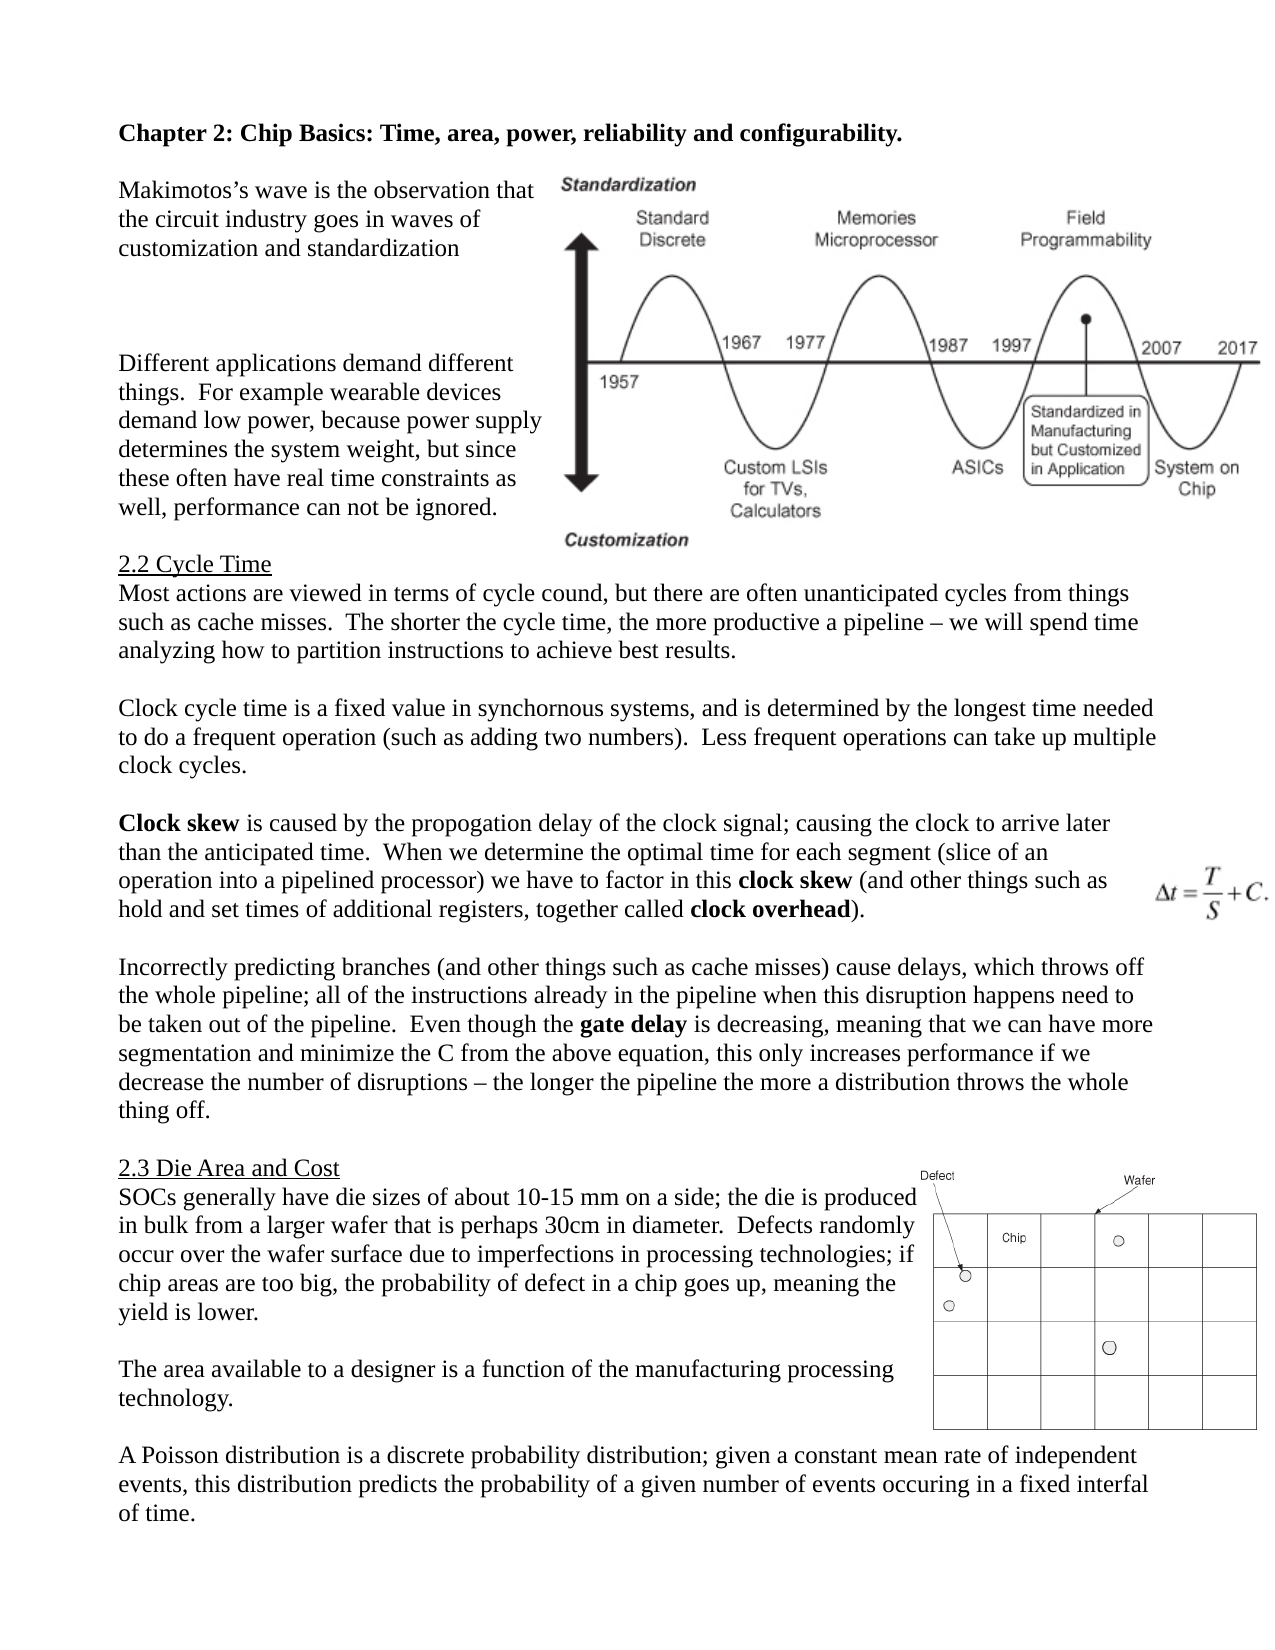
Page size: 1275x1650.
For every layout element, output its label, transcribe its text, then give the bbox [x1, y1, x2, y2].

text Clock cycle time is a fixed value in synchornous systems, and is determined by the longest time needed to do a frequent operation (such as adding two numbers). Less frequent operations can take up multiple clock cycles. [118, 693, 1157, 779]
text SOCs generally have die sizes of about 10-15 mm on a side; the die is produced in bulk from a larger wafer that is perhaps 30cm in diameter. Defects randomly occur over the wafer surface due to imperfections in processing technologies; if chip areas are too big, the probability of defect in a chip goes up, meaning the yield is lower. [118, 1182, 918, 1326]
text Incorrectly predicting branches (and other things such as cache misses) cause delays, which throws off the whole pipeline; all of the instructions already in the pipeline when this disruption happens need to be taken out of the pipeline. Even though the gate delay is decreasing, meaning that we can have more segmentation and minimize the C from the above equation, this only increases performance if we decrease the number of disruptions – the longer the pipeline the more a distribution throws the whole thing off. [118, 952, 1157, 1124]
text A Poisson distribution is a discrete probability distribution; given a constant mean rate of independent events, this distribution predicts the probability of a given number of events occuring in a fixed interfal of time. [118, 1441, 1157, 1527]
text 2.2 Cycle Time [118, 549, 1157, 578]
text Clock skew is caused by the propogation delay of the clock signal; causing the clock to arrive later than the anticipated time. When we determine the optimal time for each segment (slice of an operation into a pipelined processor) we have to factor in this clock skew (and other things such as hold and set times of additional registers, together called clock overhead). [118, 808, 1157, 923]
text Different applications demand different things. For example wearable devices demand low power, because power supply determines the system weight, but since these often have real time constraints as well, performance can not be ignored. [118, 348, 549, 521]
text Chapter 2: Chip Basics: Time, area, power, reliability and configurability. [118, 118, 1157, 147]
text Makimotos’s wave is the observation that the circuit industry goes in waves of customization and standardization [118, 176, 549, 262]
text 2.3 Die Area and Cost [118, 1153, 1157, 1182]
picture [1143, 857, 1275, 928]
text Most actions are viewed in terms of cycle cound, but there are often unanticipated cycles from things such as cache misses. The shorter the cycle time, the more productive a pipeline – we will spend time analyzing how to partition instructions to achieve best results. [118, 578, 1157, 664]
picture [918, 1167, 1275, 1439]
picture [549, 169, 1275, 562]
text The area available to a designer is a function of the manufacturing processing technology. [118, 1354, 918, 1412]
